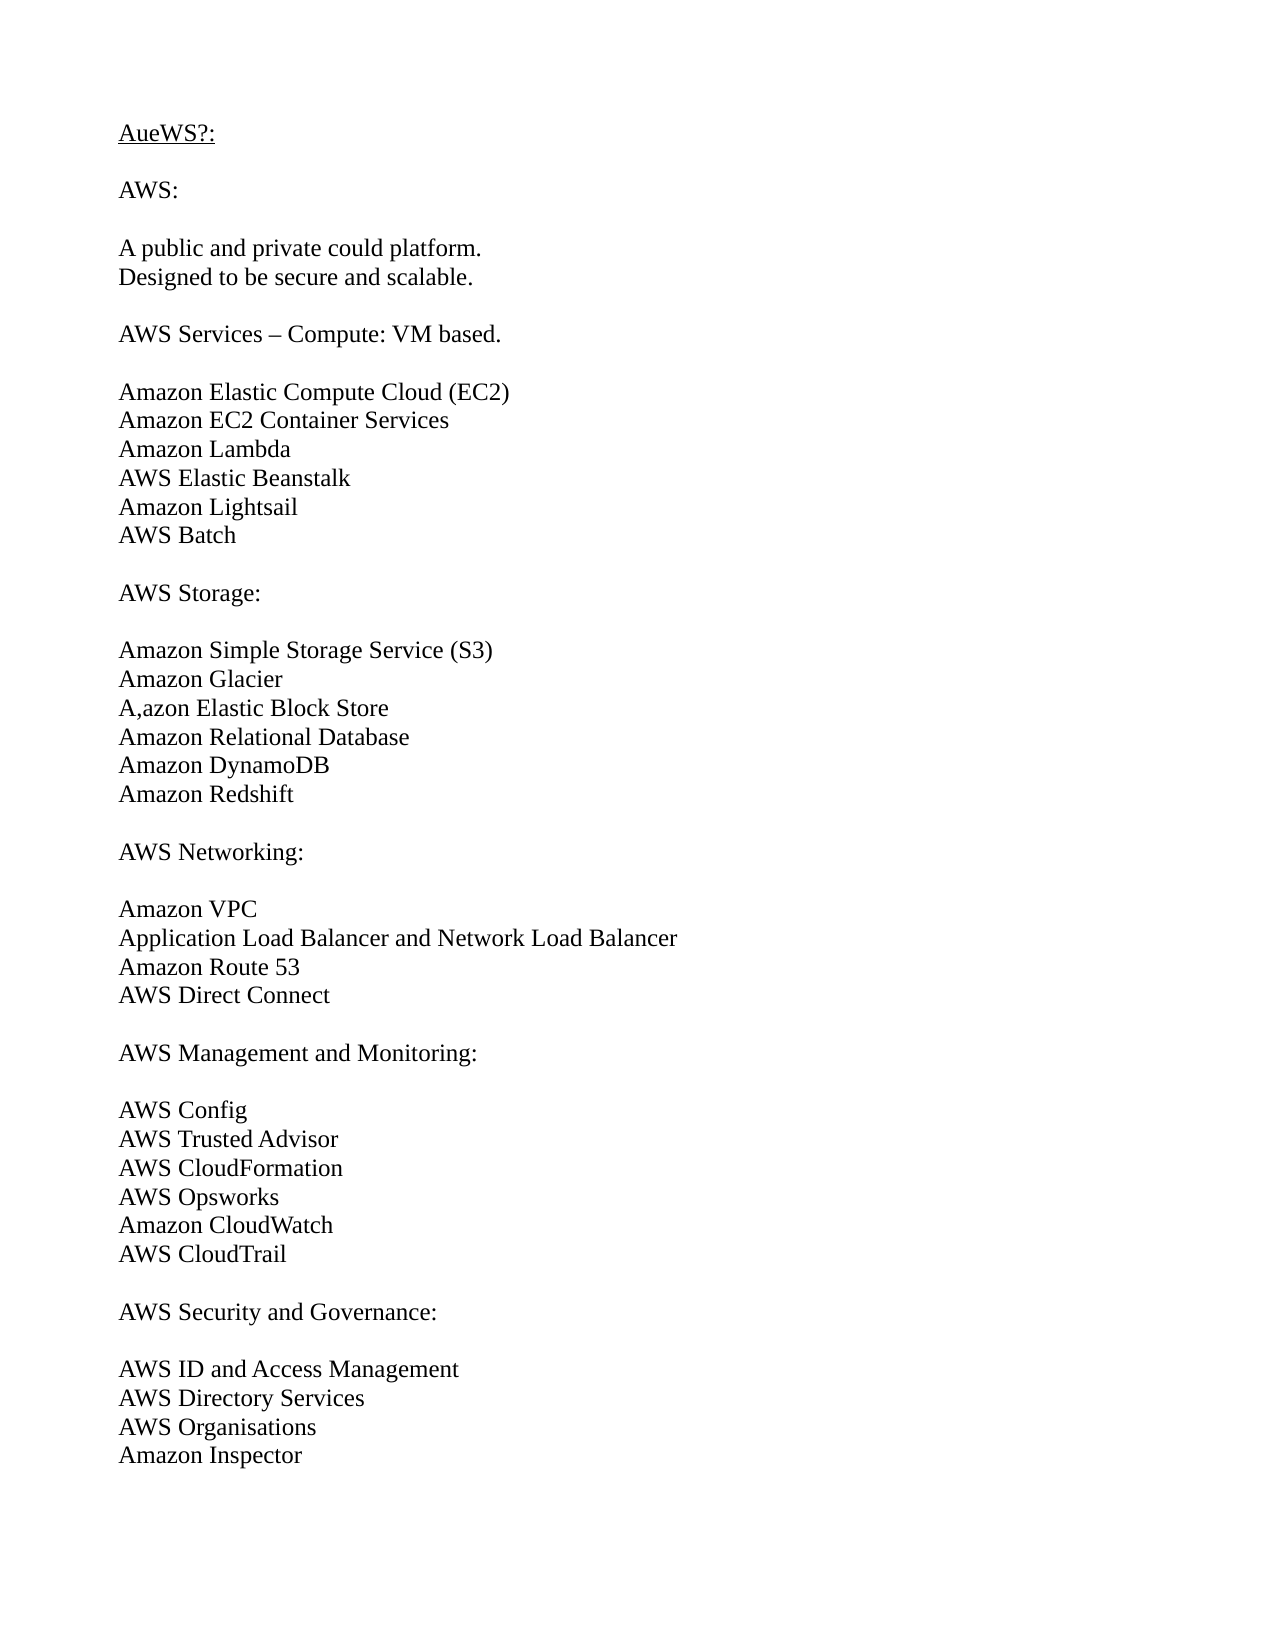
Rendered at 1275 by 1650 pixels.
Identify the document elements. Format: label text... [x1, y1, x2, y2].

text Amazon Glacier [118, 664, 1157, 693]
text AWS Organisations [118, 1412, 1157, 1441]
text Amazon Lambda [118, 434, 1157, 463]
text Amazon Inspector [118, 1441, 1157, 1469]
text AWS Config [118, 1096, 1157, 1124]
text AWS Opsworks [118, 1182, 1157, 1211]
text AWS: [118, 176, 1157, 204]
text AWS Services – Compute: VM based. [118, 319, 1157, 348]
text AWS Networking: [118, 837, 1157, 866]
text Designed to be secure and scalable. [118, 262, 1157, 291]
text AWS ID and Access Management [118, 1354, 1157, 1383]
text Amazon Relational Database [118, 722, 1157, 751]
text Amazon EC2 Container Services [118, 406, 1157, 434]
text AWS Direct Connect [118, 981, 1157, 1009]
text AWS Trusted Advisor [118, 1124, 1157, 1153]
text AWS Security and Governance: [118, 1297, 1157, 1326]
text AWS Elastic Beanstalk [118, 463, 1157, 492]
text AWS Management and Monitoring: [118, 1038, 1157, 1067]
text Amazon CloudWatch [118, 1211, 1157, 1239]
text Amazon Redshift [118, 779, 1157, 808]
text Amazon Lightsail [118, 492, 1157, 521]
text Amazon DynamoDB [118, 751, 1157, 779]
text Application Load Balancer and Network Load Balancer [118, 923, 1157, 952]
text AWS CloudFormation [118, 1153, 1157, 1182]
text AWS Storage: [118, 578, 1157, 607]
text AWS Batch [118, 521, 1157, 549]
text AWS CloudTrail [118, 1239, 1157, 1268]
text AWS Directory Services [118, 1383, 1157, 1412]
text Amazon Route 53 [118, 952, 1157, 981]
text AueWS?: [118, 118, 1157, 147]
text Amazon VPC [118, 894, 1157, 923]
text Amazon Simple Storage Service (S3) [118, 636, 1157, 664]
text Amazon Elastic Compute Cloud (EC2) [118, 377, 1157, 406]
text A public and private could platform. [118, 233, 1157, 262]
text A,azon Elastic Block Store [118, 693, 1157, 722]
